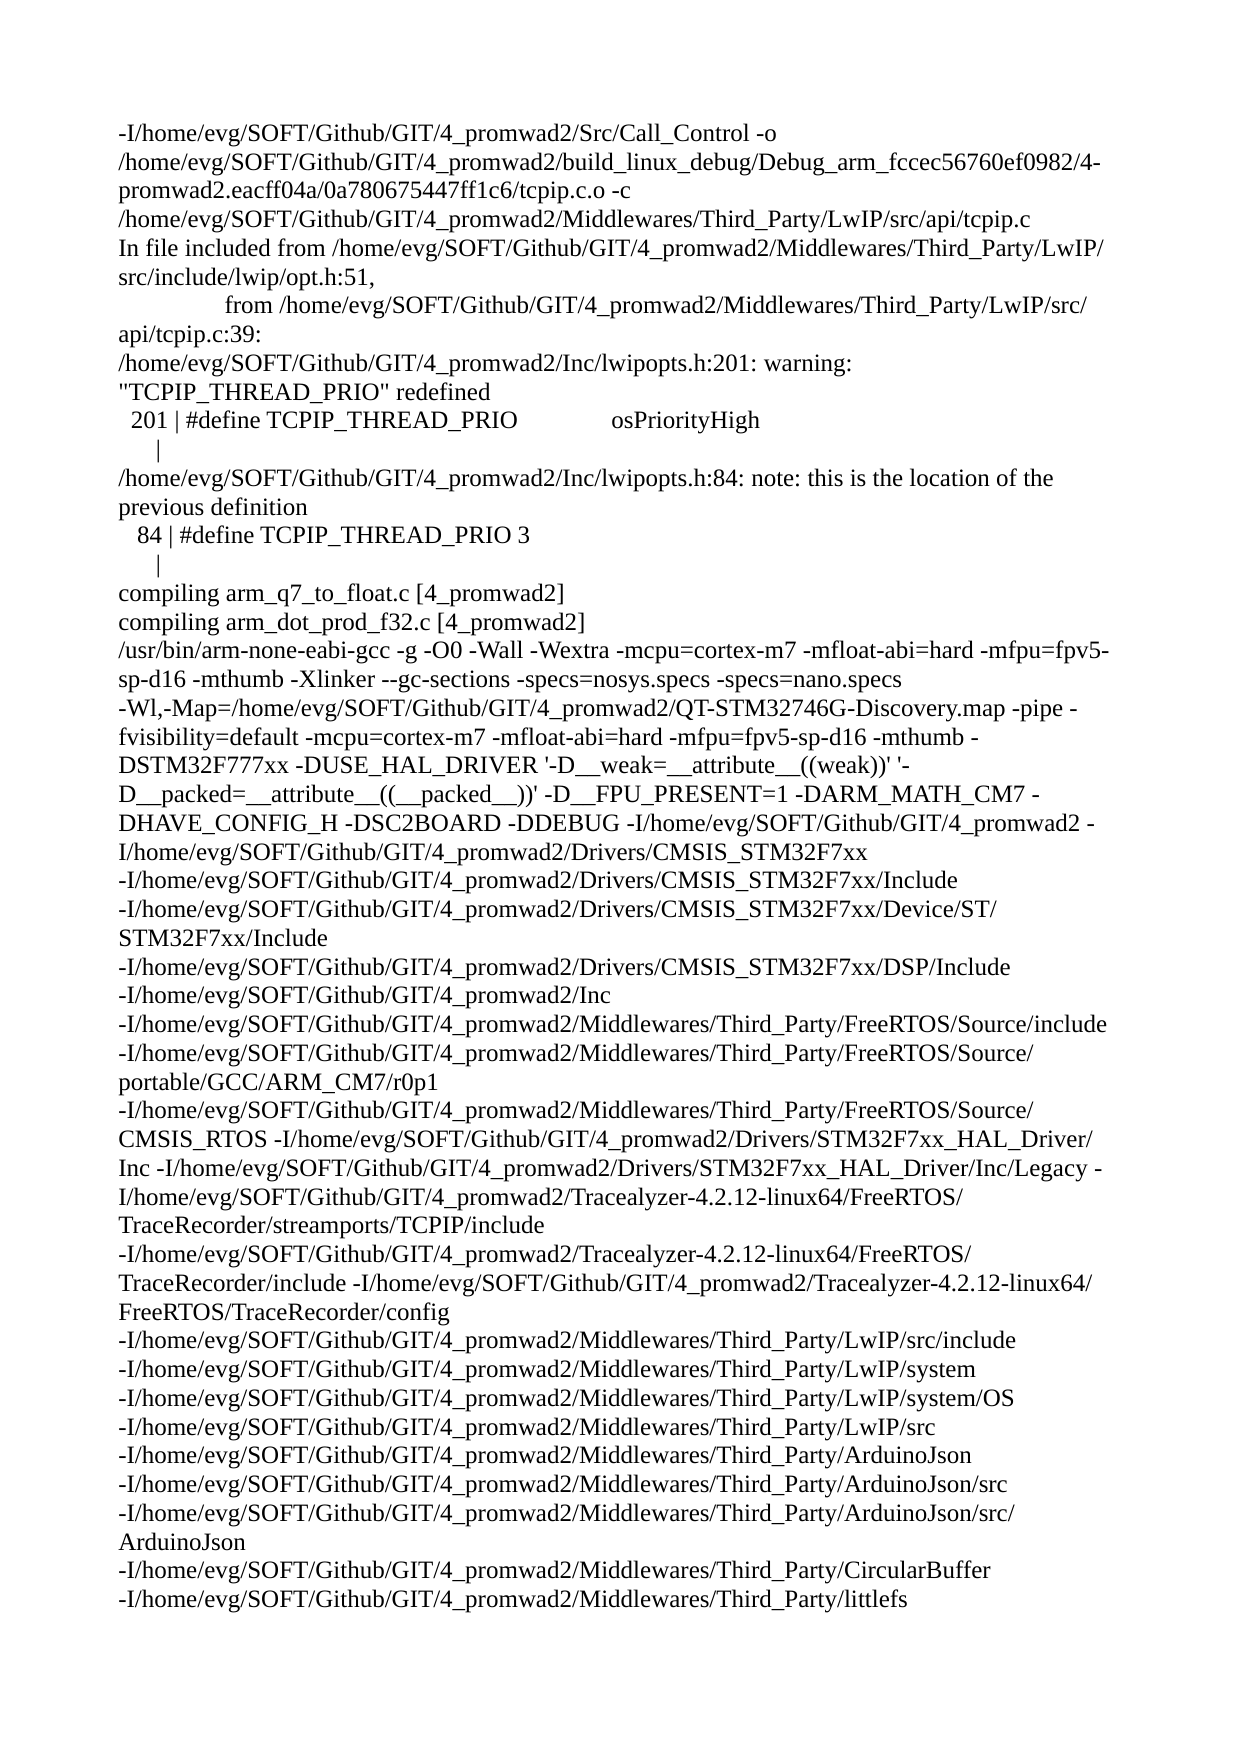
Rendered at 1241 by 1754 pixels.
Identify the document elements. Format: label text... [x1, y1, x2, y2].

text In file included from /home/evg/SOFT/Github/GIT/4_promwad2/Middlewares/Third_Party/LwIP/src/include/lwip/opt.h:51, [118, 233, 1122, 291]
text -I/home/evg/SOFT/Github/GIT/4_promwad2/Src/Call_Control -o /home/evg/SOFT/Github/GIT/4_promwad2/build_linux_debug/Debug_arm_fccec56760ef0982/4-promwad2.eacff04a/0a780675447ff1c6/tcpip.c.o -c /home/evg/SOFT/Github/GIT/4_promwad2/Middlewares/Third_Party/LwIP/src/api/tcpip.c [118, 118, 1122, 233]
text /home/evg/SOFT/Github/GIT/4_promwad2/Inc/lwipopts.h:201: warning: "TCPIP_THREAD_PRIO" redefined [118, 348, 1122, 406]
text /home/evg/SOFT/Github/GIT/4_promwad2/Inc/lwipopts.h:84: note: this is the location of the previous definition [118, 463, 1122, 521]
text 201 | #define TCPIP_THREAD_PRIO osPriorityHigh [118, 406, 1122, 434]
text compiling arm_q7_to_float.c [4_promwad2] [118, 578, 1122, 607]
text | [118, 549, 1122, 578]
text from /home/evg/SOFT/Github/GIT/4_promwad2/Middlewares/Third_Party/LwIP/src/api/tcpip.c:39: [118, 291, 1122, 348]
text /usr/bin/arm-none-eabi-gcc -g -O0 -Wall -Wextra -mcpu=cortex-m7 -mfloat-abi=hard -mfpu=fpv5-sp-d16 -mthumb -Xlinker --gc-sections -specs=nosys.specs -specs=nano.specs -Wl,-Map=/home/evg/SOFT/Github/GIT/4_promwad2/QT-STM32746G-Discovery.map -pipe -fvisibility=default -mcpu=cortex-m7 -mfloat-abi=hard -mfpu=fpv5-sp-d16 -mthumb -DSTM32F777xx -DUSE_HAL_DRIVER '-D__weak=__attribute__((weak))' '-D__packed=__attribute__((__packed__))' -D__FPU_PRESENT=1 -DARM_MATH_CM7 -DHAVE_CONFIG_H -DSC2BOARD -DDEBUG -I/home/evg/SOFT/Github/GIT/4_promwad2 -I/home/evg/SOFT/Github/GIT/4_promwad2/Drivers/CMSIS_STM32F7xx -I/home/evg/SOFT/Github/GIT/4_promwad2/Drivers/CMSIS_STM32F7xx/Include -I/home/evg/SOFT/Github/GIT/4_promwad2/Drivers/CMSIS_STM32F7xx/Device/ST/STM32F7xx/Include -I/home/evg/SOFT/Github/GIT/4_promwad2/Drivers/CMSIS_STM32F7xx/DSP/Include -I/home/evg/SOFT/Github/GIT/4_promwad2/Inc -I/home/evg/SOFT/Github/GIT/4_promwad2/Middlewares/Third_Party/FreeRTOS/Source/include -I/home/evg/SOFT/Github/GIT/4_promwad2/Middlewares/Third_Party/FreeRTOS/Source/portable/GCC/ARM_CM7/r0p1 -I/home/evg/SOFT/Github/GIT/4_promwad2/Middlewares/Third_Party/FreeRTOS/Source/CMSIS_RTOS -I/home/evg/SOFT/Github/GIT/4_promwad2/Drivers/STM32F7xx_HAL_Driver/Inc -I/home/evg/SOFT/Github/GIT/4_promwad2/Drivers/STM32F7xx_HAL_Driver/Inc/Legacy -I/home/evg/SOFT/Github/GIT/4_promwad2/Tracealyzer-4.2.12-linux64/FreeRTOS/TraceRecorder/streamports/TCPIP/include -I/home/evg/SOFT/Github/GIT/4_promwad2/Tracealyzer-4.2.12-linux64/FreeRTOS/TraceRecorder/include -I/home/evg/SOFT/Github/GIT/4_promwad2/Tracealyzer-4.2.12-linux64/FreeRTOS/TraceRecorder/config -I/home/evg/SOFT/Github/GIT/4_promwad2/Middlewares/Third_Party/LwIP/src/include -I/home/evg/SOFT/Github/GIT/4_promwad2/Middlewares/Third_Party/LwIP/system -I/home/evg/SOFT/Github/GIT/4_promwad2/Middlewares/Third_Party/LwIP/system/OS -I/home/evg/SOFT/Github/GIT/4_promwad2/Middlewares/Third_Party/LwIP/src -I/home/evg/SOFT/Github/GIT/4_promwad2/Middlewares/Third_Party/ArduinoJson -I/home/evg/SOFT/Github/GIT/4_promwad2/Middlewares/Third_Party/ArduinoJson/src -I/home/evg/SOFT/Github/GIT/4_promwad2/Middlewares/Third_Party/ArduinoJson/src/ArduinoJson -I/home/evg/SOFT/Github/GIT/4_promwad2/Middlewares/Third_Party/CircularBuffer -I/home/evg/SOFT/Github/GIT/4_promwad2/Middlewares/Third_Party/littlefs [118, 636, 1122, 1613]
text compiling arm_dot_prod_f32.c [4_promwad2] [118, 607, 1122, 636]
text | [118, 434, 1122, 463]
text 84 | #define TCPIP_THREAD_PRIO 3 [118, 521, 1122, 549]
